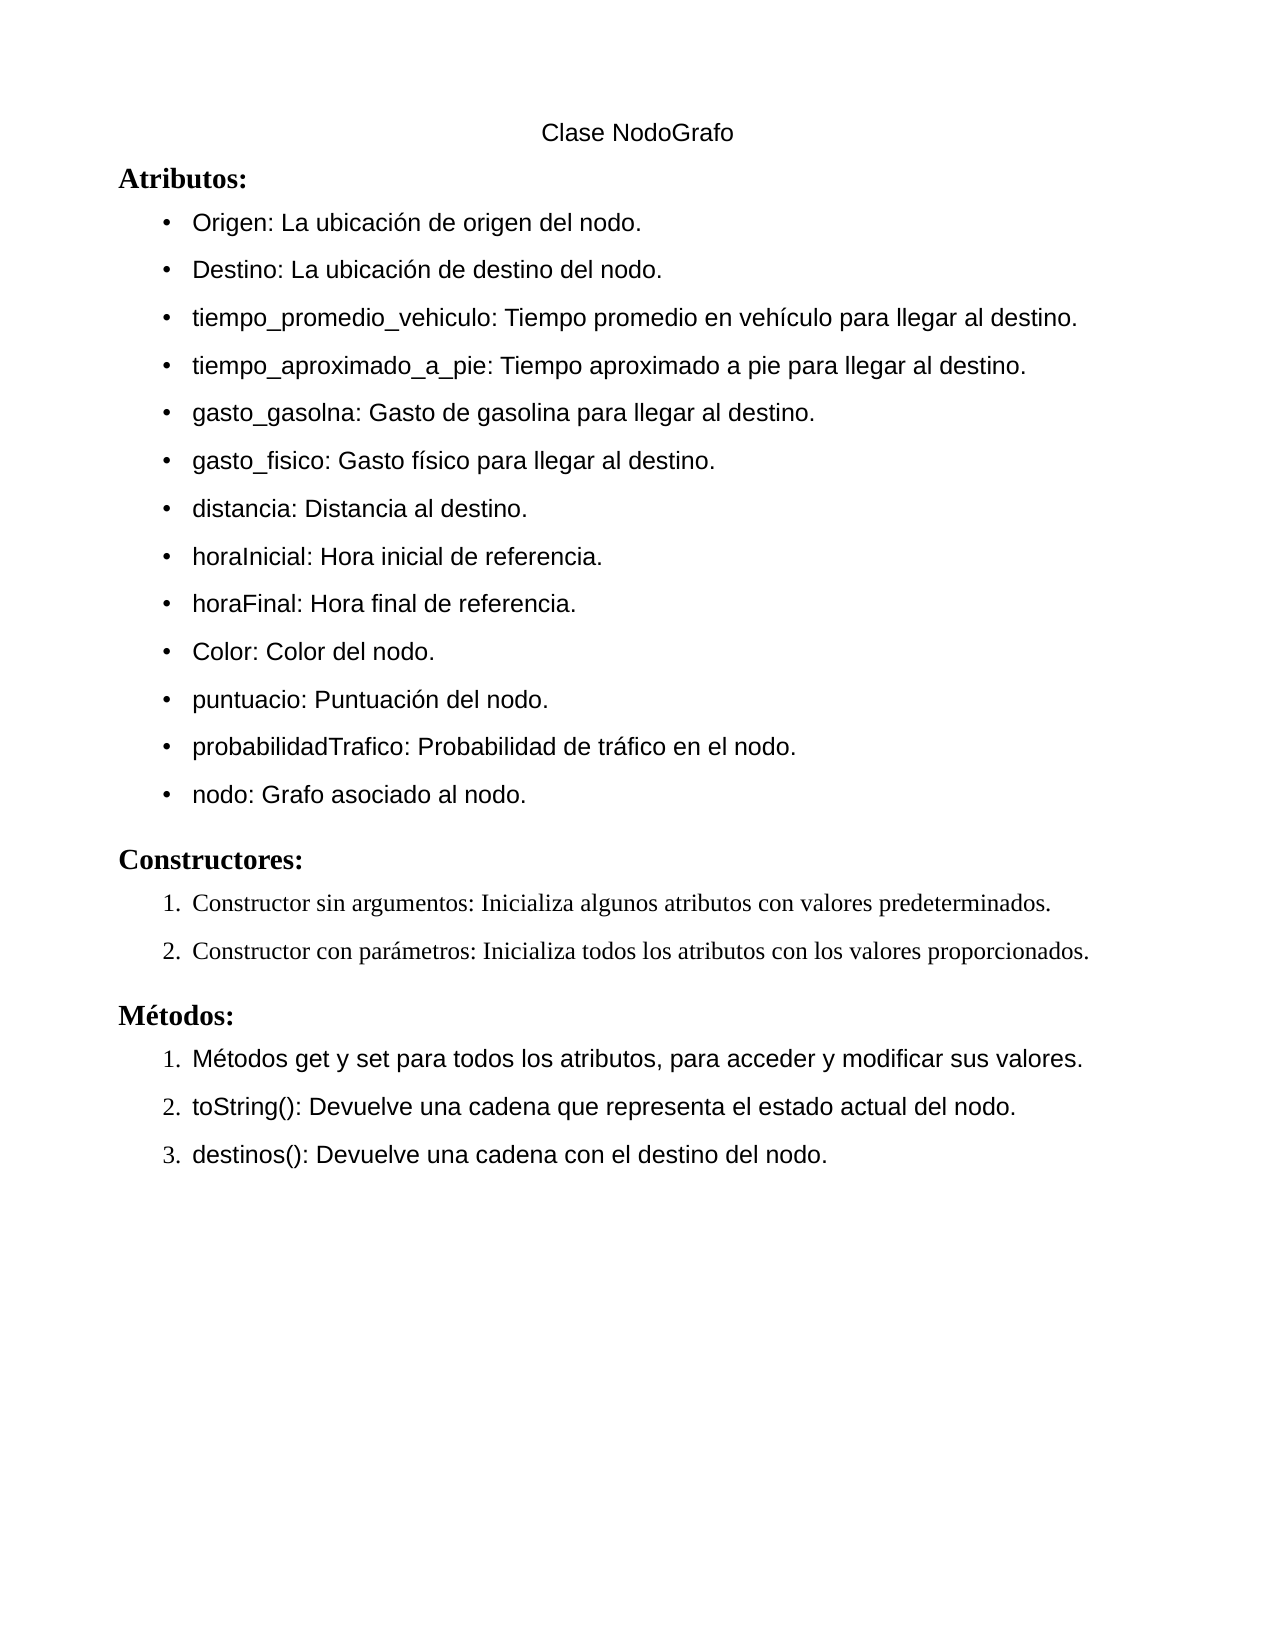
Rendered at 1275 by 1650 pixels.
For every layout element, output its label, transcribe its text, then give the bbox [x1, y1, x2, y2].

list toString(): Devuelve una cadena que representa el estado actual del nodo. [162, 1092, 1157, 1121]
list tiempo_aproximado_a_pie: Tiempo aproximado a pie para llegar al destino. [162, 351, 1157, 379]
list probabilidadTrafico: Probabilidad de tráfico en el nodo. [162, 732, 1157, 761]
list Color: Color del nodo. [162, 637, 1157, 666]
list puntuacio: Puntuación del nodo. [162, 684, 1157, 713]
list Constructor con parámetros: Inicializa todos los atributos con los valores proporcionados. [162, 936, 1157, 965]
text Clase NodoGrafo [118, 118, 1157, 147]
list gasto_fisico: Gasto físico para llegar al destino. [162, 446, 1157, 475]
list Constructor sin argumentos: Inicializa algunos atributos con valores predeterminados. [162, 888, 1157, 917]
list tiempo_promedio_vehiculo: Tiempo promedio en vehículo para llegar al destino. [162, 303, 1157, 332]
list nodo: Grafo asociado al nodo. [162, 780, 1157, 809]
list horaInicial: Hora inicial de referencia. [162, 541, 1157, 570]
subtitle Atributos: [118, 161, 1157, 195]
list distancia: Distancia al destino. [162, 494, 1157, 523]
list Origen: La ubicación de origen del nodo. [162, 207, 1157, 236]
list horaFinal: Hora final de referencia. [162, 589, 1157, 618]
list Métodos get y set para todos los atributos, para acceder y modificar sus valores. [162, 1044, 1157, 1073]
subtitle Métodos: [118, 998, 1157, 1032]
list destinos(): Devuelve una cadena con el destino del nodo. [162, 1139, 1157, 1168]
list Destino: La ubicación de destino del nodo. [162, 255, 1157, 284]
subtitle Constructores: [118, 842, 1157, 876]
list gasto_gasolna: Gasto de gasolina para llegar al destino. [162, 398, 1157, 427]
